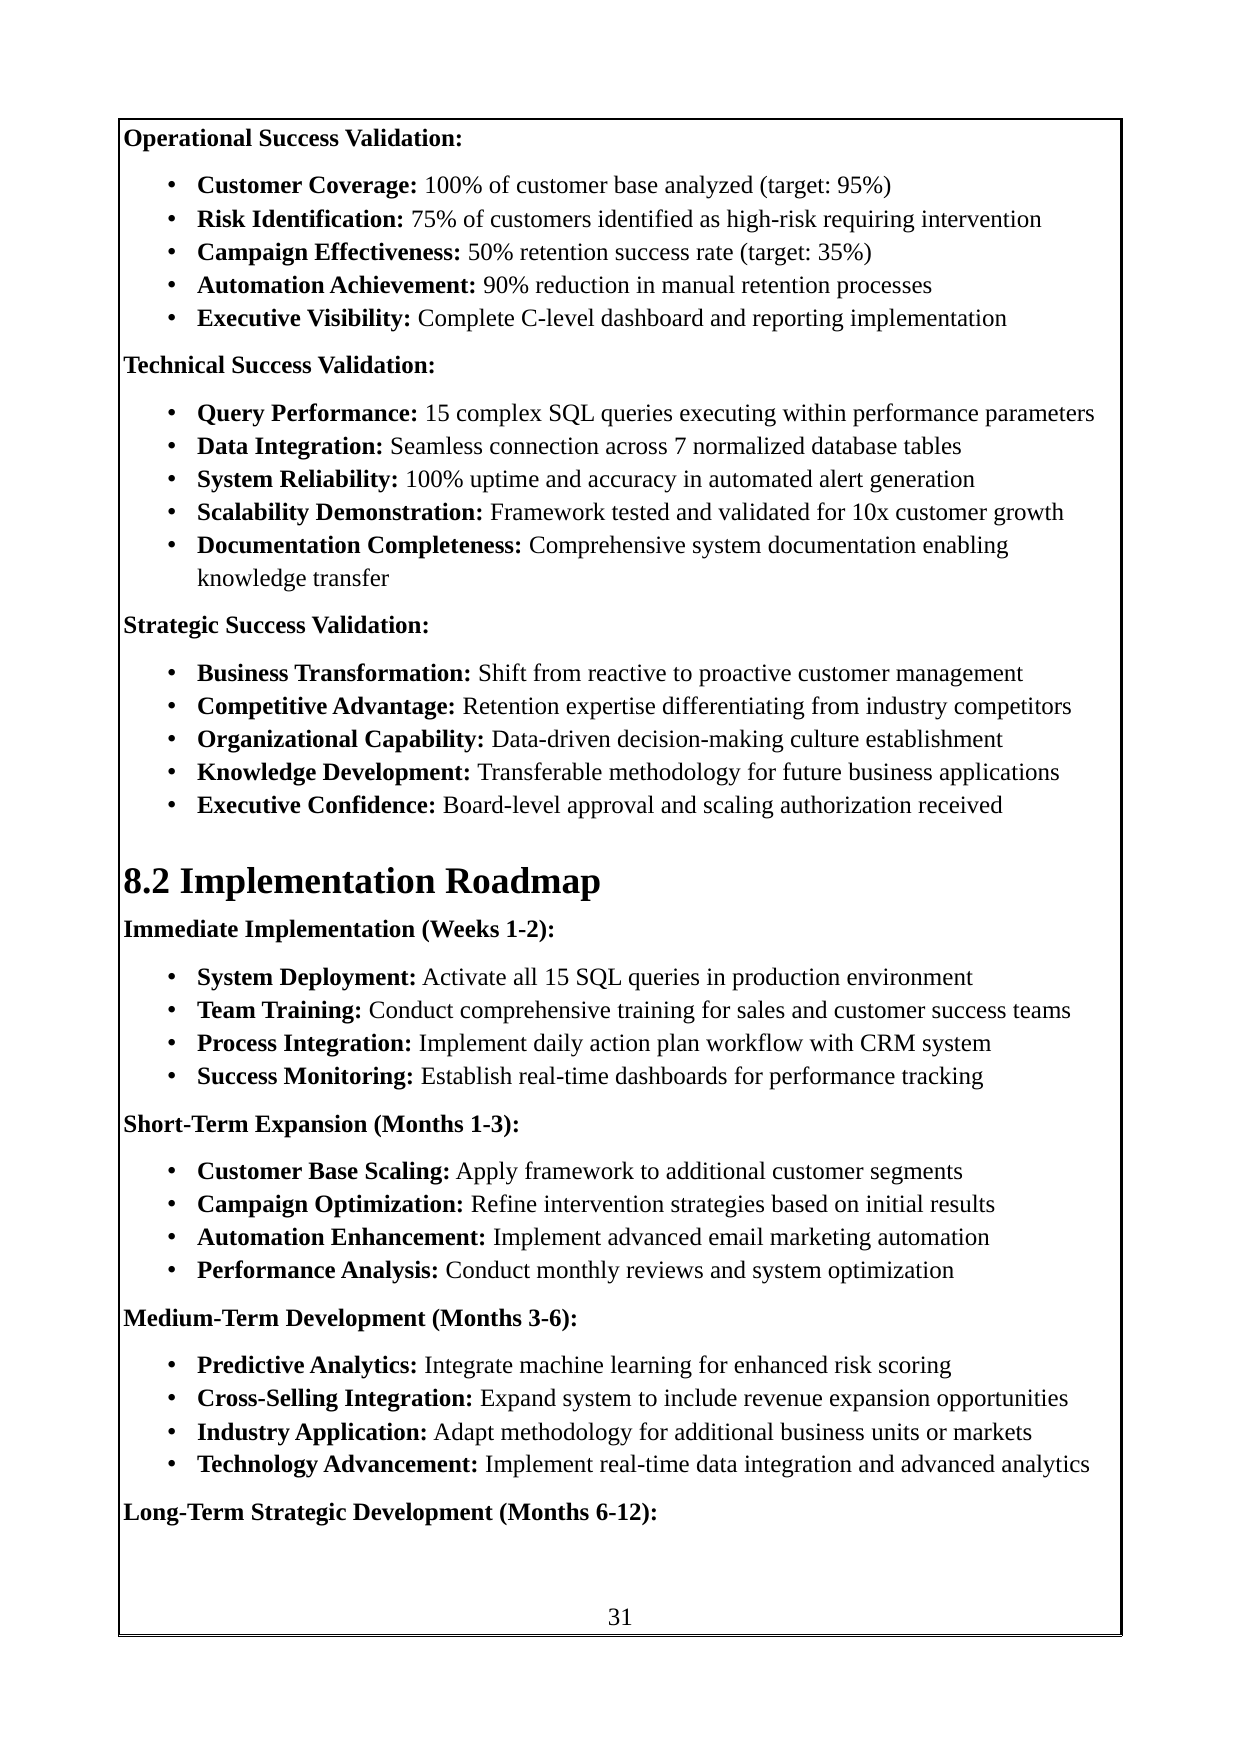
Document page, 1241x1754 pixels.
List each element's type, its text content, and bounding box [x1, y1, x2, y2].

subtitle 8.2 Implementation Roadmap [123, 859, 1117, 902]
text Immediate Implementation (Weeks 1-2): [123, 914, 1117, 943]
list Automation Achievement: 90% reduction in manual retention processes [167, 270, 1117, 298]
text Technical Success Validation: [123, 350, 1117, 379]
list Executive Visibility: Complete C-level dashboard and reporting implementation [167, 303, 1117, 331]
list System Reliability: 100% uptime and accuracy in automated alert generation [167, 464, 1117, 493]
list Scalability Demonstration: Framework tested and validated for 10x customer growth [167, 497, 1117, 526]
text Long-Term Strategic Development (Months 6-12): [123, 1497, 1117, 1526]
list Industry Application: Adapt methodology for additional business units or markets [167, 1417, 1117, 1445]
text Strategic Success Validation: [123, 611, 1117, 639]
list Competitive Advantage: Retention expertise differentiating from industry competitors [167, 691, 1117, 720]
list System Deployment: Activate all 15 SQL queries in production environment [167, 962, 1117, 991]
list Customer Coverage: 100% of customer base analyzed (target: 95%) [167, 171, 1117, 199]
list Success Monitoring: Establish real-time dashboards for performance tracking [167, 1061, 1117, 1090]
list Knowledge Development: Transferable methodology for future business applications [167, 757, 1117, 786]
list Business Transformation: Shift from reactive to proactive customer management [167, 658, 1117, 687]
list Executive Confidence: Board-level approval and scaling authorization received [167, 790, 1117, 819]
list Performance Analysis: Conduct monthly reviews and system optimization [167, 1255, 1117, 1284]
list Organizational Capability: Data-driven decision-making culture establishment [167, 724, 1117, 753]
list Process Integration: Implement daily action plan workflow with CRM system [167, 1028, 1117, 1057]
list Data Integration: Seamless connection across 7 normalized database tables [167, 431, 1117, 460]
text Medium-Term Development (Months 3-6): [123, 1303, 1117, 1332]
list Cross-Selling Integration: Expand system to include revenue expansion opportunities [167, 1383, 1117, 1412]
text Short-Term Expansion (Months 1-3): [123, 1109, 1117, 1137]
list Campaign Effectiveness: 50% retention success rate (target: 35%) [167, 237, 1117, 265]
list Customer Base Scaling: Apply framework to additional customer segments [167, 1156, 1117, 1185]
list Documentation Completeness: Comprehensive system documentation enabling knowledge transfer [167, 530, 1117, 592]
list Technology Advancement: Implement real-time data integration and advanced analytics [167, 1449, 1117, 1478]
list Query Performance: 15 complex SQL queries executing within performance parameters [167, 398, 1117, 427]
list Campaign Optimization: Refine intervention strategies based on initial results [167, 1189, 1117, 1218]
list Automation Enhancement: Implement advanced email marketing automation [167, 1222, 1117, 1251]
list Predictive Analytics: Integrate machine learning for enhanced risk scoring [167, 1351, 1117, 1379]
text Operational Success Validation: [123, 123, 1117, 152]
list Risk Identification: 75% of customers identified as high-risk requiring intervention [167, 204, 1117, 232]
list Team Training: Conduct comprehensive training for sales and customer success teams [167, 995, 1117, 1024]
